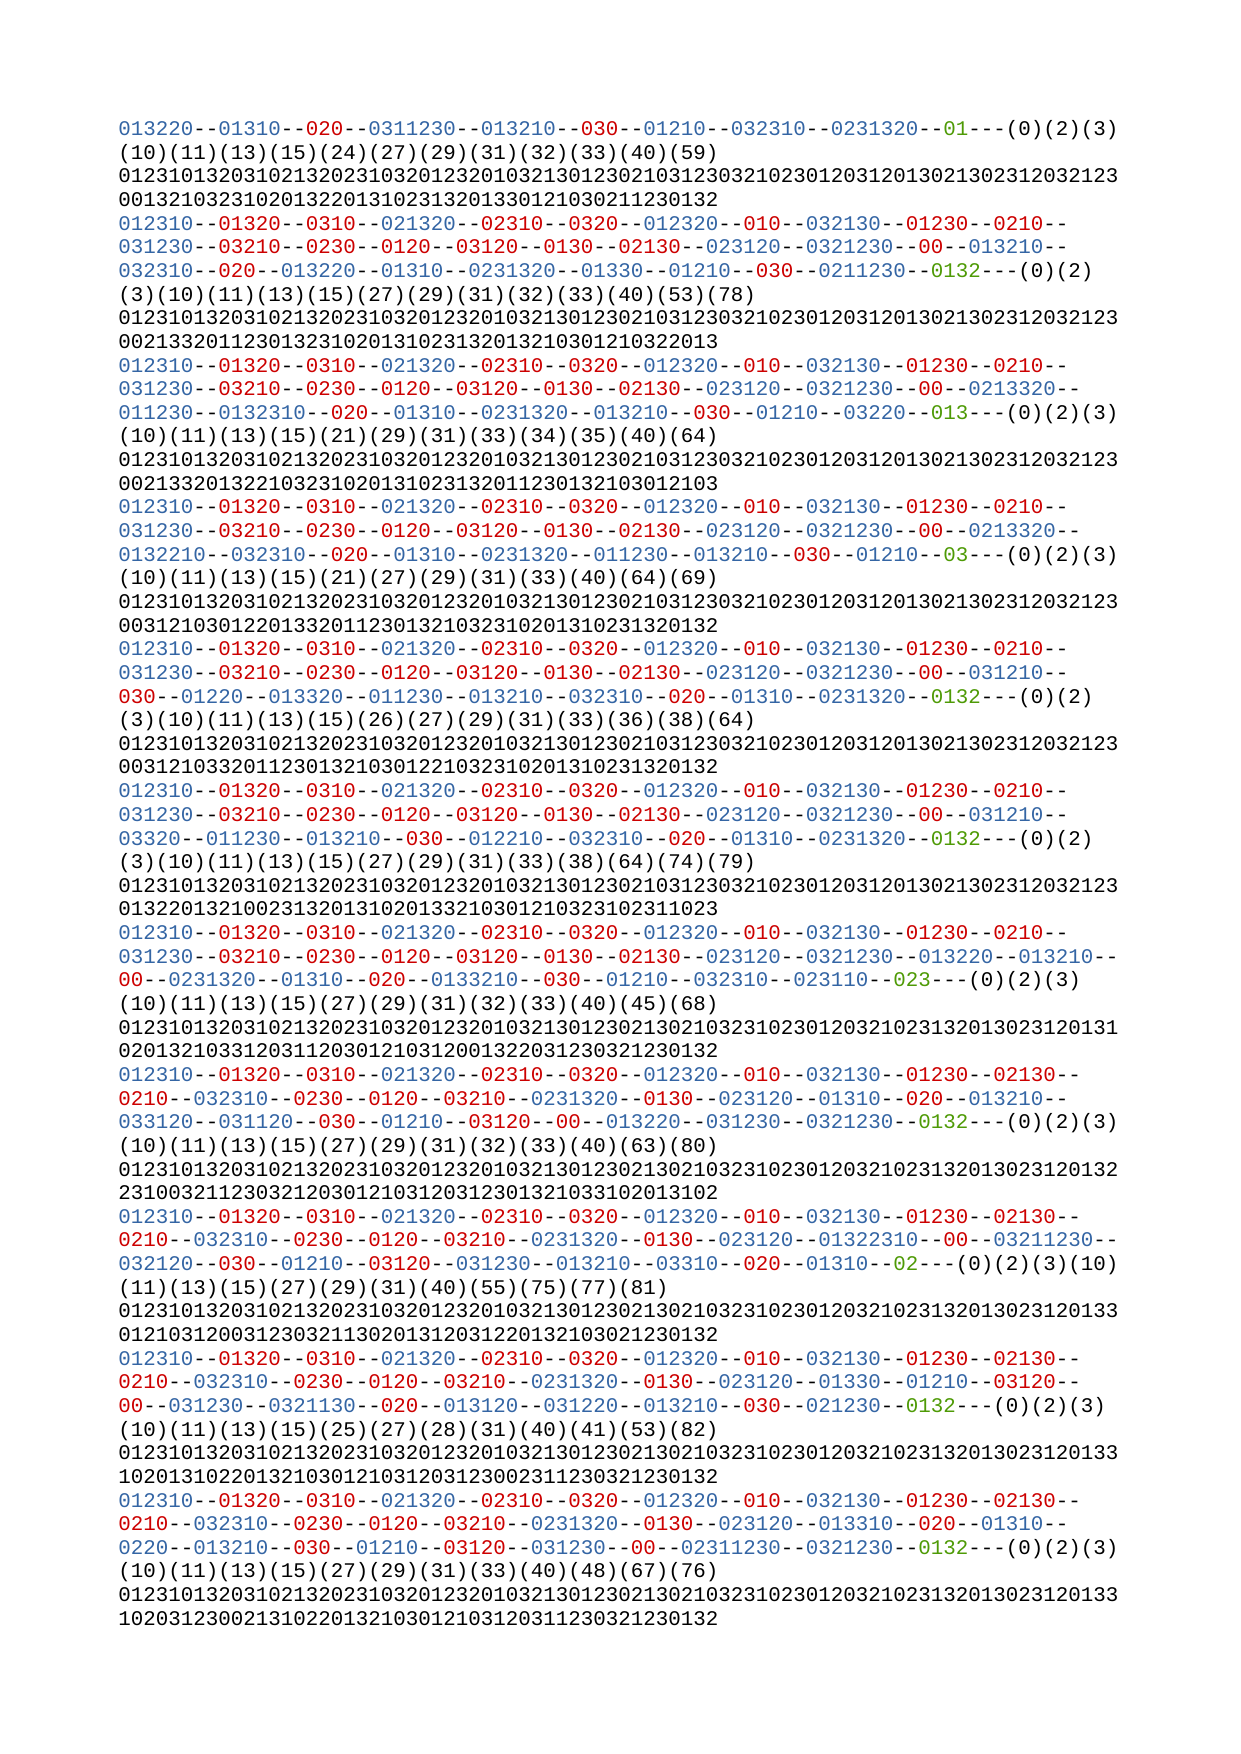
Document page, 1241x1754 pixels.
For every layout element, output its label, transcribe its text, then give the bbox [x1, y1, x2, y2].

text 01231013203102132023103201232010321301230210312303210230120312013021302312032123013220132100231320131020133210301210323102311023 [118, 875, 1122, 922]
text 012310--01320--0310--021320--02310--0320--012320--010--032130--01230--0210--031230--03210--0230--0120--03120--0130--02130--023120--0321230--00--0213320--011230--0132310--020--01310--0231320--013210--030--01210--03220--013---(0)(2)(3)(10)(11)(13)(15)(21)(29)(31)(33)(34)(35)(40)(64) [118, 354, 1122, 449]
text 01231013203102132023103201232010321301230210312303210230120312013021302312032123002133201123013231020131023132013210301210322013 [118, 307, 1122, 354]
text 012310--01320--0310--021320--02310--0320--012320--010--032130--01230--02130--0210--032310--0230--0120--03210--0231320--0130--023120--01330--01210--03120--00--031230--0321130--020--013120--031220--013210--030--021230--0132---(0)(2)(3)(10)(11)(13)(15)(25)(27)(28)(31)(40)(41)(53)(82) [118, 1348, 1122, 1442]
text 01231013203102132023103201232010321301230213021032310230120321023132013023120133012103120031230321130201312031220132103021230132 [118, 1300, 1122, 1348]
text 012310--01320--0310--021320--02310--0320--012320--010--032130--01230--02130--0210--032310--0230--0120--03210--0231320--0130--023120--01322310--00--03211230--032120--030--01210--03120--031230--013210--03310--020--01310--02---(0)(2)(3)(10)(11)(13)(15)(27)(29)(31)(40)(55)(75)(77)(81) [118, 1206, 1122, 1300]
text 01231013203102132023103201232010321301230210312303210230120312013021302312032123001321032310201322013102313201330121030211230132 [118, 165, 1122, 213]
text 013220--01310--020--0311230--013210--030--01210--032310--0231320--01---(0)(2)(3)(10)(11)(13)(15)(24)(27)(29)(31)(32)(33)(40)(59) [118, 118, 1122, 165]
text 01231013203102132023103201232010321301230213021032310230120321023132013023120133102031230021310220132103012103120311230321230132 [118, 1584, 1122, 1631]
text 012310--01320--0310--021320--02310--0320--012320--010--032130--01230--0210--031230--03210--0230--0120--03120--0130--02130--023120--0321230--00--031210--03320--011230--013210--030--012210--032310--020--01310--0231320--0132---(0)(2)(3)(10)(11)(13)(15)(27)(29)(31)(33)(38)(64)(74)(79) [118, 780, 1122, 875]
text 01231013203102132023103201232010321301230213021032310230120321023132013023120133102013102201321030121031203123002311230321230132 [118, 1442, 1122, 1489]
text 01231013203102132023103201232010321301230210312303210230120312013021302312032123003121033201123013210301221032310201310231320132 [118, 733, 1122, 780]
text 01231013203102132023103201232010321301230213021032310230120321023132013023120131020132103312031120301210312001322031230321230132 [118, 1017, 1122, 1064]
text 012310--01320--0310--021320--02310--0320--012320--010--032130--01230--0210--031230--03210--0230--0120--03120--0130--02130--023120--0321230--00--013210--032310--020--013220--01310--0231320--01330--01210--030--0211230--0132---(0)(2)(3)(10)(11)(13)(15)(27)(29)(31)(32)(33)(40)(53)(78) [118, 213, 1122, 307]
text 012310--01320--0310--021320--02310--0320--012320--010--032130--01230--0210--031230--03210--0230--0120--03120--0130--02130--023120--0321230--013220--013210--00--0231320--01310--020--0133210--030--01210--032310--023110--023---(0)(2)(3)(10)(11)(13)(15)(27)(29)(31)(32)(33)(40)(45)(68) [118, 922, 1122, 1017]
text 012310--01320--0310--021320--02310--0320--012320--010--032130--01230--02130--0210--032310--0230--0120--03210--0231320--0130--023120--01310--020--013210--033120--031120--030--01210--03120--00--013220--031230--0321230--0132---(0)(2)(3)(10)(11)(13)(15)(27)(29)(31)(32)(33)(40)(63)(80) [118, 1064, 1122, 1158]
text 01231013203102132023103201232010321301230210312303210230120312013021302312032123002133201322103231020131023132011230132103012103 [118, 449, 1122, 496]
text 012310--01320--0310--021320--02310--0320--012320--010--032130--01230--02130--0210--032310--0230--0120--03210--0231320--0130--023120--013310--020--01310--0220--013210--030--01210--03120--031230--00--02311230--0321230--0132---(0)(2)(3)(10)(11)(13)(15)(27)(29)(31)(33)(40)(48)(67)(76) [118, 1489, 1122, 1584]
text 012310--01320--0310--021320--02310--0320--012320--010--032130--01230--0210--031230--03210--0230--0120--03120--0130--02130--023120--0321230--00--0213320--0132210--032310--020--01310--0231320--011230--013210--030--01210--03---(0)(2)(3)(10)(11)(13)(15)(21)(27)(29)(31)(33)(40)(64)(69) [118, 496, 1122, 591]
text 01231013203102132023103201232010321301230210312303210230120312013021302312032123003121030122013320112301321032310201310231320132 [118, 591, 1122, 638]
text 01231013203102132023103201232010321301230213021032310230120321023132013023120132231003211230321203012103120312301321033102013102 [118, 1158, 1122, 1206]
text 012310--01320--0310--021320--02310--0320--012320--010--032130--01230--0210--031230--03210--0230--0120--03120--0130--02130--023120--0321230--00--031210--030--01220--013320--011230--013210--032310--020--01310--0231320--0132---(0)(2)(3)(10)(11)(13)(15)(26)(27)(29)(31)(33)(36)(38)(64) [118, 638, 1122, 733]
